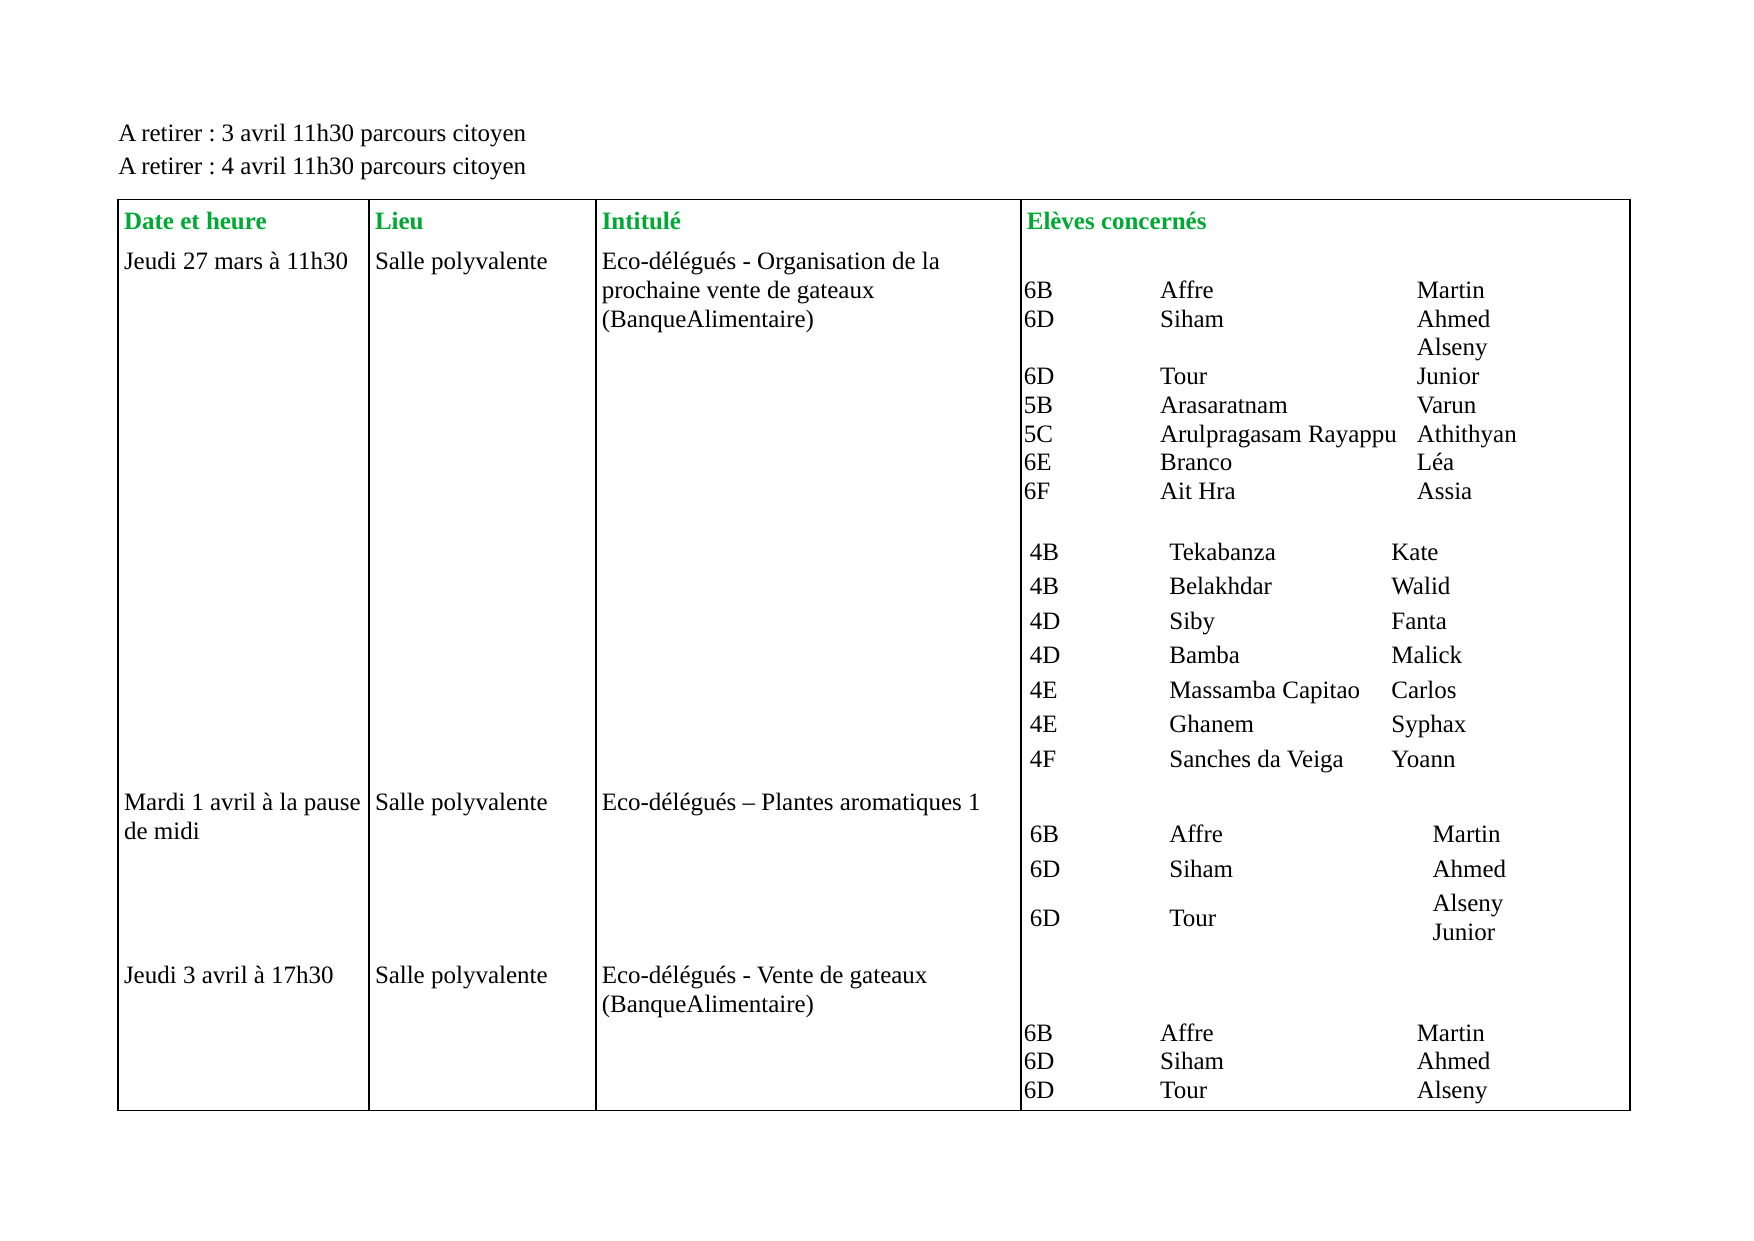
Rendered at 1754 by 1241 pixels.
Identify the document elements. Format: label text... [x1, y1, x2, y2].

table_cell 6D [1027, 851, 1166, 885]
table_header 4B [1027, 534, 1166, 568]
table_cell Malick [1388, 638, 1528, 672]
table_cell Jeudi 27 mars à 11h30 [119, 241, 368, 782]
table_cell 6D [1022, 304, 1157, 332]
table_header Elèves concernés [1022, 200, 1629, 241]
table_cell Syphax [1388, 707, 1528, 741]
table_header Martin [1414, 275, 1547, 304]
text A retirer : 3 avril 11h30 parcours citoyen A retirer : 4 avril 11h30 parcours citoyen [118, 118, 1636, 180]
table_cell 6D [1027, 885, 1166, 949]
table_cell Tour [1157, 333, 1413, 390]
table_header 6B [1022, 1018, 1157, 1046]
table_cell 4B [1027, 568, 1166, 603]
table_cell Salle polyvalente [370, 241, 595, 782]
table_header Kate [1388, 534, 1528, 568]
table_cell Alseny Junior [1430, 885, 1569, 949]
table_header Affre [1157, 275, 1413, 304]
table_cell Arasaratnam [1157, 390, 1413, 419]
table_cell 6D [1022, 1046, 1157, 1075]
table_header 6B [1022, 275, 1157, 304]
table_header Martin [1430, 816, 1569, 851]
table_cell 4E [1027, 707, 1166, 741]
table_cell Ait Hra [1157, 476, 1413, 505]
table_header Intitulé [597, 200, 1020, 241]
table_cell Athithyan [1414, 419, 1547, 447]
table_cell Salle polyvalente [370, 782, 595, 954]
table_cell 6E [1022, 448, 1157, 476]
table_cell Sanches da Veiga [1166, 741, 1388, 776]
table_cell Ghanem [1166, 707, 1388, 741]
table_cell [1022, 241, 1629, 782]
table_cell Varun [1414, 390, 1547, 419]
table_cell 5B [1022, 390, 1157, 419]
table_cell Fanta [1388, 603, 1528, 637]
table_cell Carlos [1388, 672, 1528, 707]
table_cell Massamba Capitao [1166, 672, 1388, 707]
table_cell [1022, 782, 1629, 954]
table_header Affre [1166, 816, 1429, 851]
table_cell Alseny [1414, 1075, 1547, 1104]
table_cell Assia [1414, 476, 1547, 505]
table_cell Belakhdar [1166, 568, 1388, 603]
table_header Tekabanza [1166, 534, 1388, 568]
table_cell Siham [1166, 851, 1429, 885]
table_cell 6F [1022, 476, 1157, 505]
table_cell 6D [1022, 333, 1157, 390]
table_cell Eco-délégués - Organisation de la prochaine vente de gateaux (BanqueAlimentaire) [597, 241, 1020, 782]
table_cell 5C [1022, 419, 1157, 447]
table_header Affre [1157, 1018, 1413, 1046]
table_cell Tour [1157, 1075, 1413, 1104]
table_header Martin [1414, 1018, 1547, 1046]
table_cell Alseny Junior [1414, 333, 1547, 390]
table_cell Eco-délégués - Vente de gateaux (BanqueAlimentaire) [597, 955, 1020, 1110]
table_cell 4F [1027, 741, 1166, 776]
table_cell Eco-délégués – Plantes aromatiques 1 [597, 782, 1020, 954]
table_cell Walid [1388, 568, 1528, 603]
table_cell Ahmed [1430, 851, 1569, 885]
table_cell Mardi 1 avril à la pause de midi [119, 782, 368, 954]
table_cell Siham [1157, 304, 1413, 332]
table_cell 4D [1027, 603, 1166, 637]
table_cell 6D [1022, 1075, 1157, 1104]
table_cell Arulpragasam Rayappu [1157, 419, 1413, 447]
table_header Date et heure [119, 200, 368, 241]
table_cell Jeudi 3 avril à 17h30 [119, 955, 368, 1110]
table_cell Yoann [1388, 741, 1528, 776]
table_cell Siham [1157, 1046, 1413, 1075]
table_cell 4D [1027, 638, 1166, 672]
table_cell 4E [1027, 672, 1166, 707]
table_cell Salle polyvalente [370, 955, 595, 1110]
table_cell [1022, 955, 1629, 1110]
table_cell Ahmed [1414, 304, 1547, 332]
table_cell Branco [1157, 448, 1413, 476]
table_cell Siby [1166, 603, 1388, 637]
table_cell Ahmed [1414, 1046, 1547, 1075]
table_cell Bamba [1166, 638, 1388, 672]
table_header Lieu [370, 200, 595, 241]
table_header 6B [1027, 816, 1166, 851]
table_cell Tour [1166, 885, 1429, 949]
table_cell Léa [1414, 448, 1547, 476]
